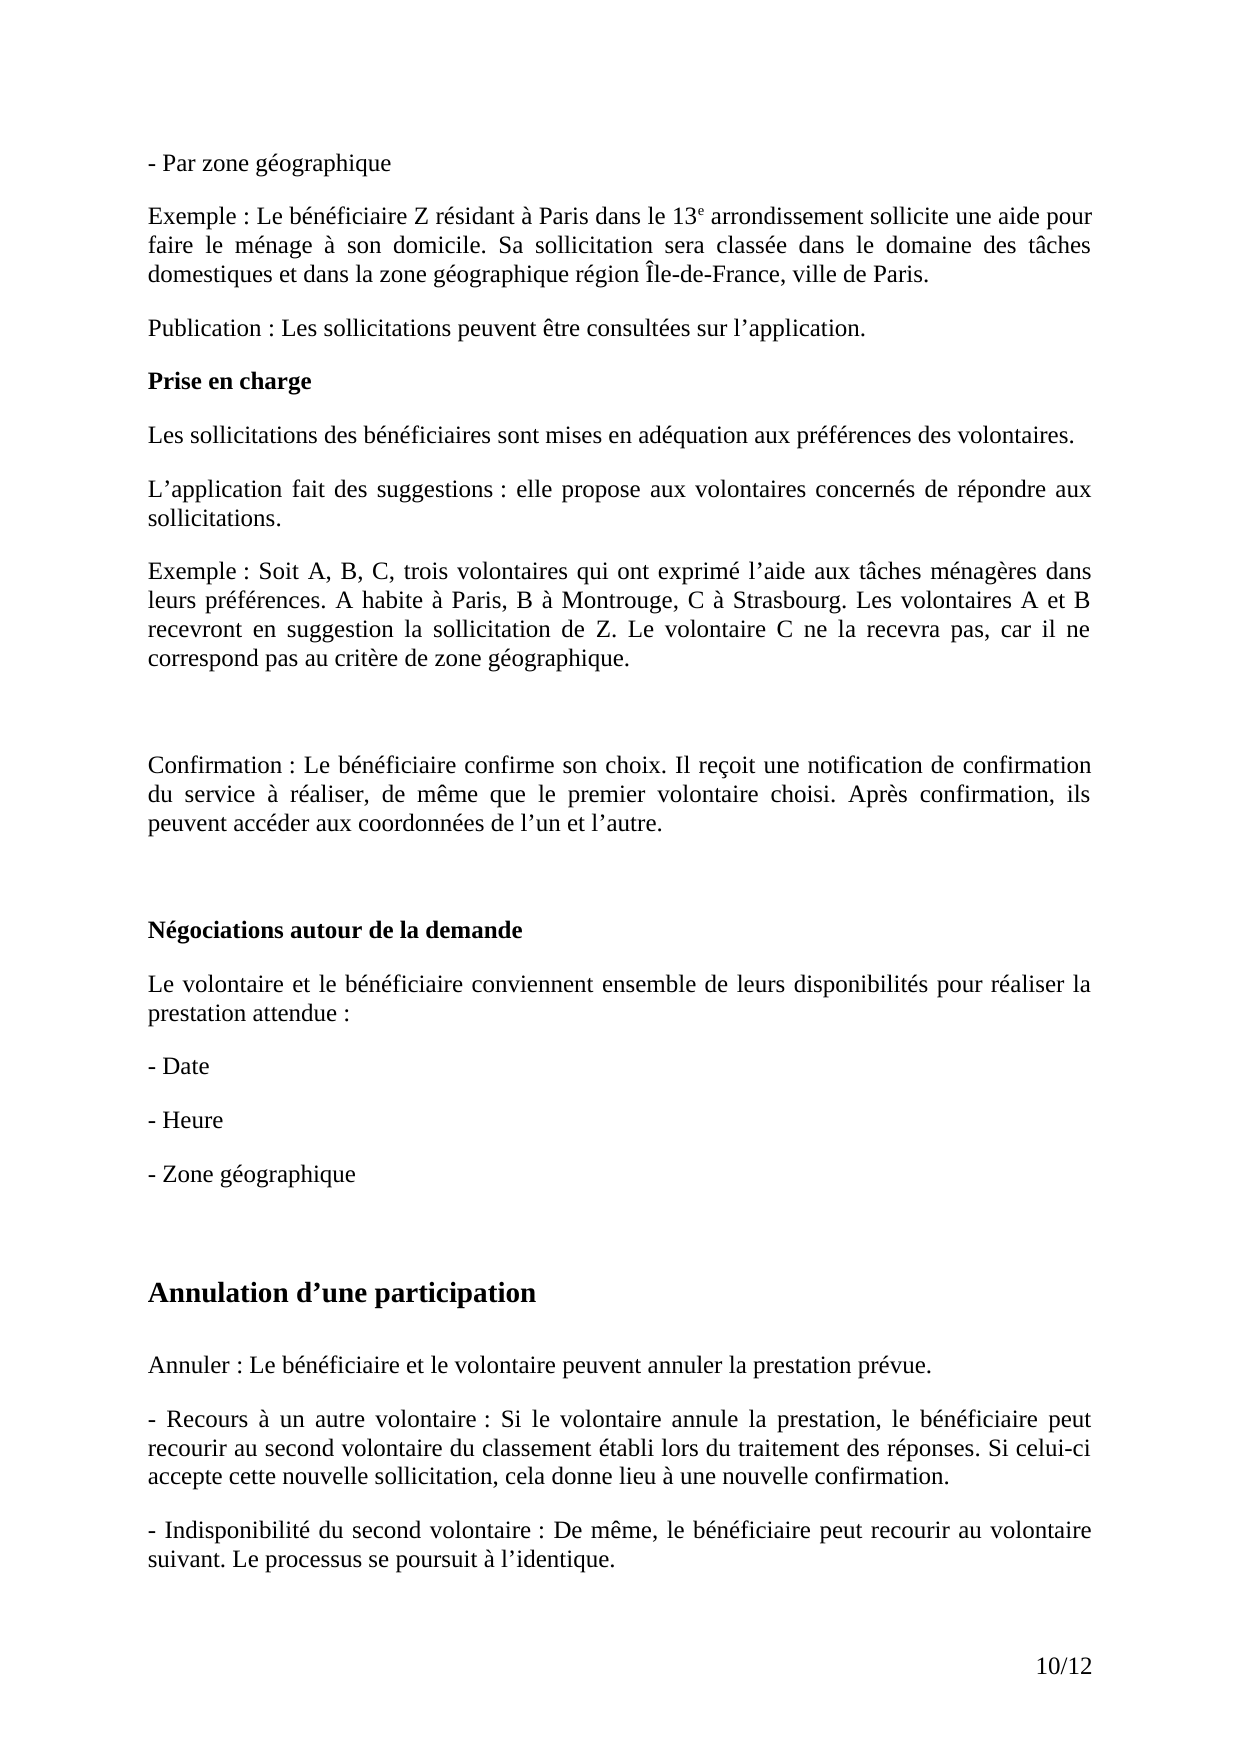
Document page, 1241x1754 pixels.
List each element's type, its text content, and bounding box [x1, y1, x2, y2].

text - Heure [148, 1105, 1092, 1134]
text Les sollicitations des bénéficiaires sont mises en adéquation aux préférences des volontaires. [148, 420, 1092, 449]
text - Zone géographique [148, 1159, 1092, 1188]
text - Date [148, 1051, 1092, 1080]
text - Recours à un autre volontaire : Si le volontaire annule la prestation, le bénéficiaire peut recourir au second volontaire du classement établi lors du traitement des réponses. Si celui-ci accepte cette nouvelle sollicitation, cela donne lieu à une nouvelle confirmation. [148, 1404, 1092, 1490]
text Annuler : Le bénéficiaire et le volontaire peuvent annuler la prestation prévue. [148, 1350, 1092, 1379]
subtitle Annulation d’une participation [148, 1275, 1092, 1308]
text L’application fait des suggestions : elle propose aux volontaires concernés de répondre aux sollicitations. [148, 474, 1092, 531]
text Confirmation : Le bénéficiaire confirme son choix. Il reçoit une notification de confirmation du service à réaliser, de même que le premier volontaire choisi. Après confirmation, ils peuvent accéder aux coordonnées de l’un et l’autre. [148, 750, 1092, 836]
text - Indisponibilité du second volontaire : De même, le bénéficiaire peut recourir au volontaire suivant. Le processus se poursuit à l’identique. [148, 1515, 1092, 1573]
text Prise en charge [148, 366, 1092, 395]
text Exemple : Le bénéficiaire Z résidant à Paris dans le 13e arrondissement sollicite une aide pour faire le ménage à son domicile. Sa sollicitation sera classée dans le domaine des tâches domestiques et dans la zone géographique région Île-de-France, ville de Paris. [148, 201, 1092, 288]
text Publication : Les sollicitations peuvent être consultées sur l’application. [148, 313, 1092, 341]
text Le volontaire et le bénéficiaire conviennent ensemble de leurs disponibilités pour réaliser la prestation attendue : [148, 969, 1092, 1026]
text - Par zone géographique [148, 148, 1092, 176]
text Négociations autour de la demande [148, 915, 1092, 944]
text Exemple : Soit A, B, C, trois volontaires qui ont exprimé l’aide aux tâches ménagères dans leurs préférences. A habite à Paris, B à Montrouge, C à Strasbourg. Les volontaires A et B recevront en suggestion la sollicitation de Z. Le volontaire C ne la recevra pas, car il ne correspond pas au critère de zone géographique. [148, 556, 1092, 671]
